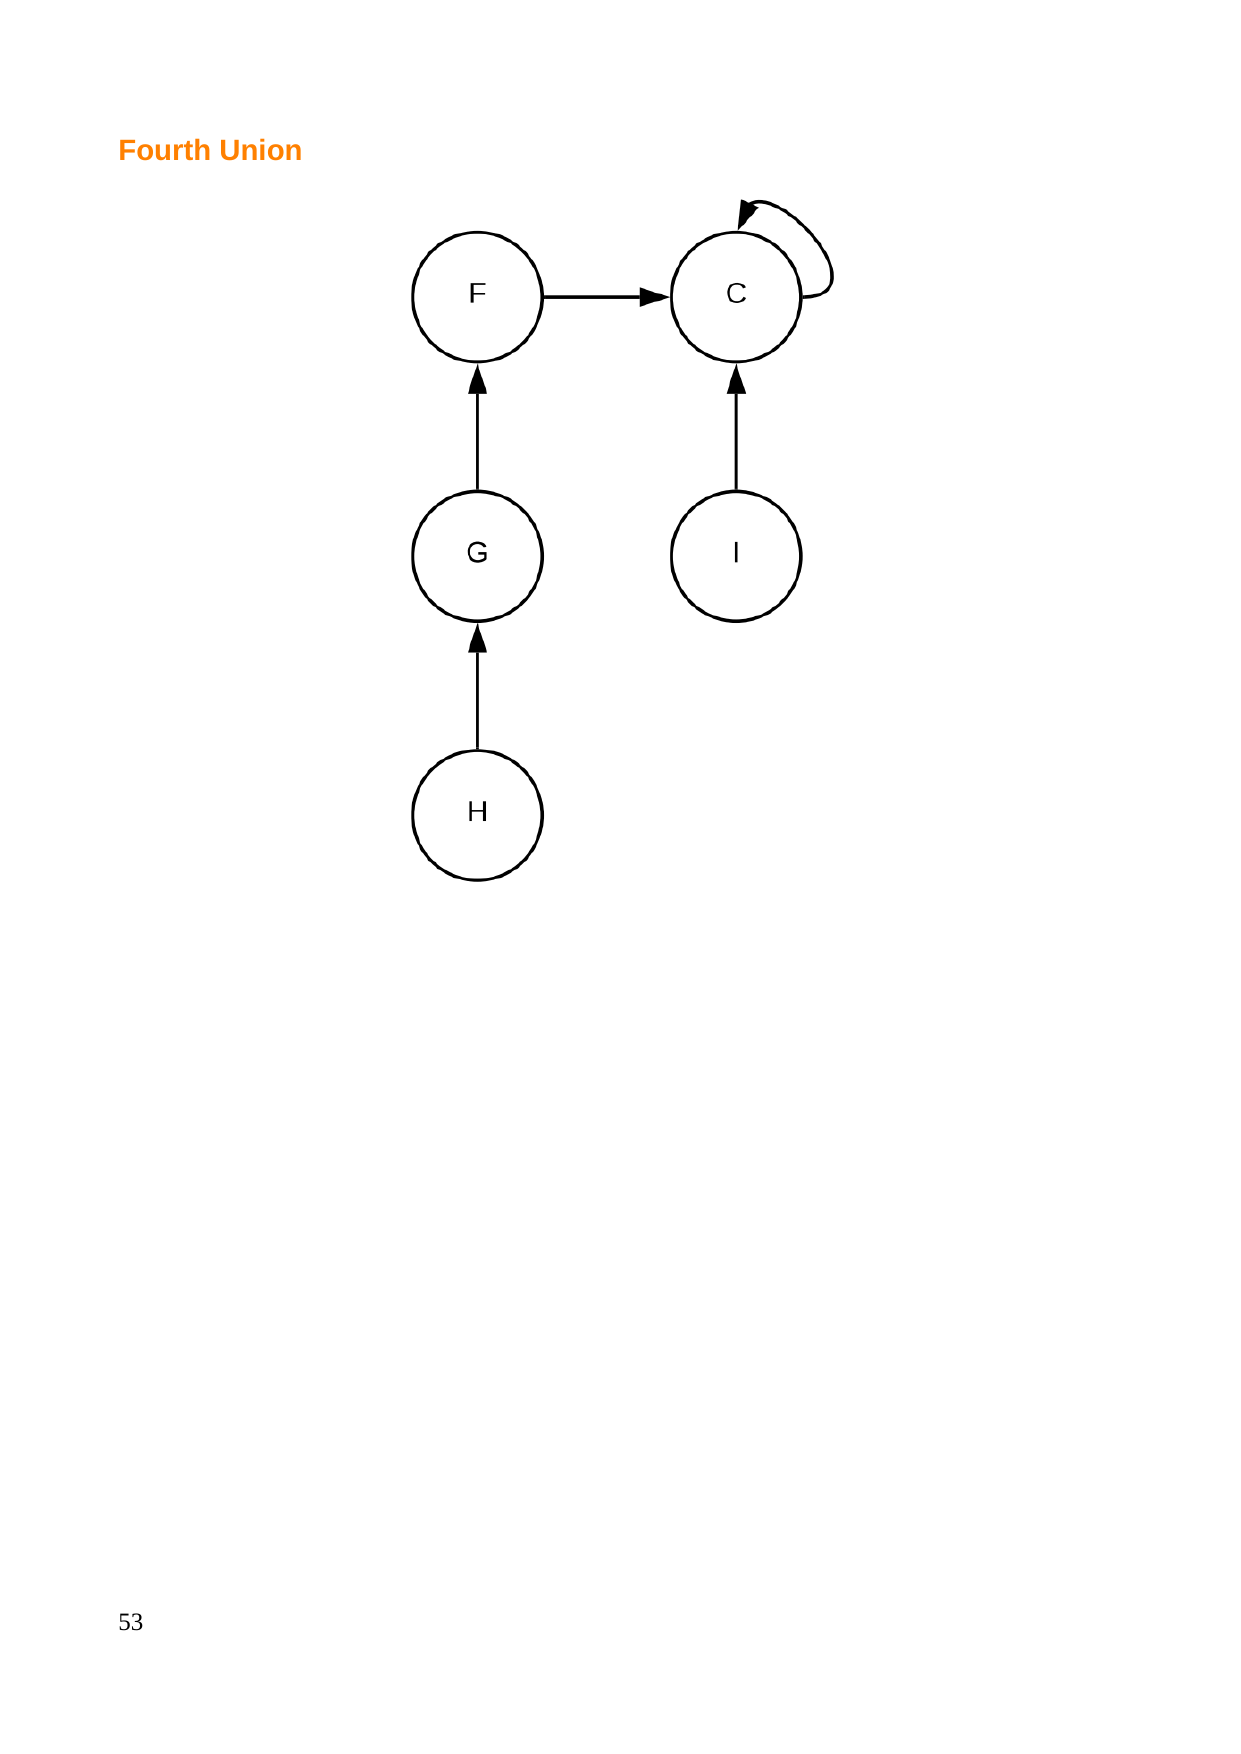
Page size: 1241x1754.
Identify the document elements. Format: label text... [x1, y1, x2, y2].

subtitle Fourth Union [118, 133, 1122, 166]
picture [118, 183, 1123, 895]
